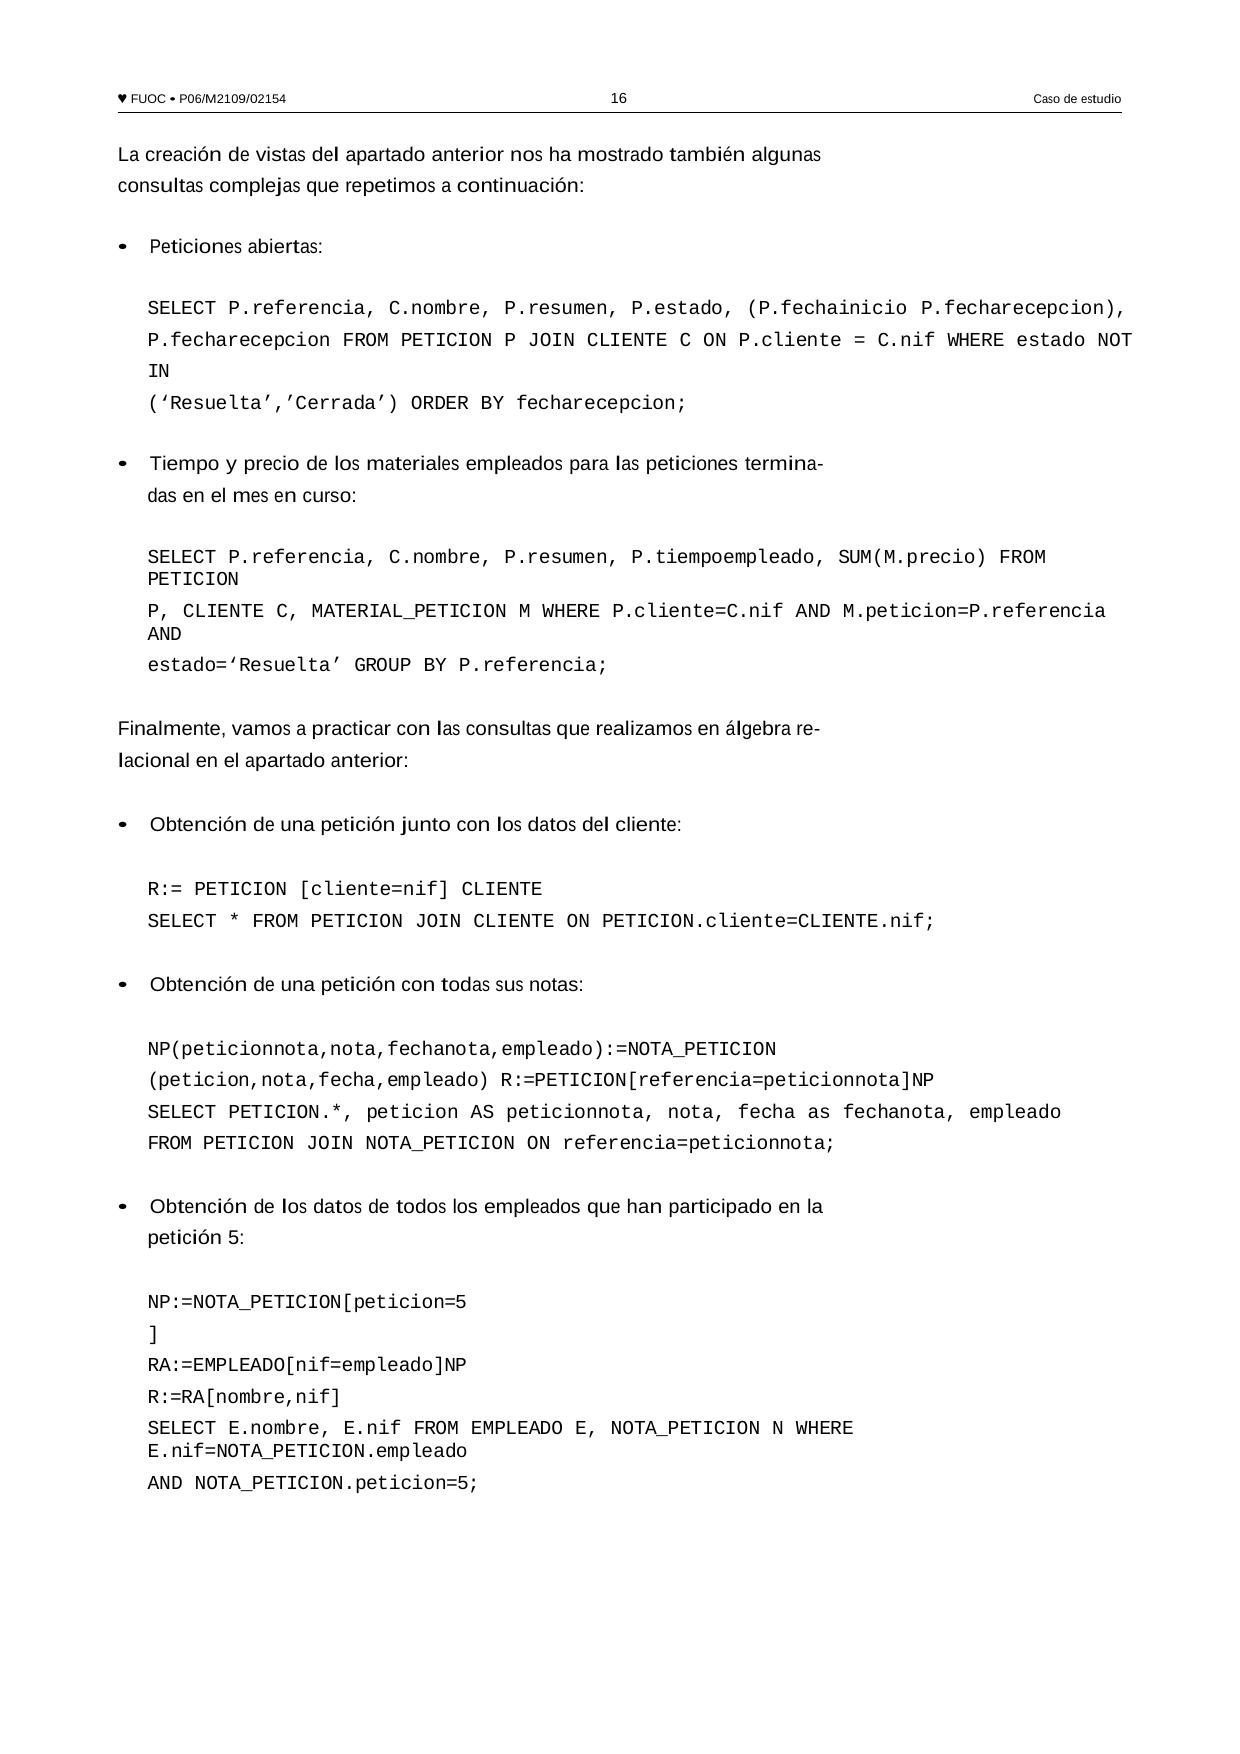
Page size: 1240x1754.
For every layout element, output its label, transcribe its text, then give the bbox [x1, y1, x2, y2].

text • Tiempo y precio de los materiales empleados para las peticiones termina- das en el mes en curso: [118, 452, 844, 506]
text Finalmente, vamos a practicar con las consultas que realizamos en álgebra re- lacional en el apartado anterior: [118, 717, 844, 772]
text R:= PETICION [cliente=nif] CLIENTE [147, 879, 1135, 901]
text NP:=NOTA_PETICION[peticion=5] RA:=EMPLEADO[nif=empleado]NP R:=RA[nombre,nif] [147, 1292, 470, 1409]
text • Obtención de los datos de todos los empleados que han participado en la petición 5: [118, 1194, 844, 1249]
text  FUOC • P06/M2109/02154 16 Caso de estudio [118, 89, 1140, 106]
text SELECT E.nombre, E.nif FROM EMPLEADO E, NOTA_PETICION N WHERE E.nif=NOTA_PETICION.empleado [147, 1418, 1145, 1463]
text • Obtención de una petición con todas sus notas: [118, 972, 1135, 995]
text • Peticiones abiertas: [118, 235, 1135, 258]
text (‘Resuelta’,’Cerrada’) ORDER BY fecharecepcion; [147, 393, 1135, 415]
text • Obtención de una petición junto con los datos del cliente: [118, 813, 1135, 835]
text NP(peticionnota,nota,fechanota,empleado):=NOTA_PETICION (peticion,nota,fecha,empleado) R:=PETICION[referencia=peticionnota]NP [147, 1038, 1122, 1092]
text SELECT PETICION.*, peticion AS peticionnota, nota, fecha as fechanota, empleado FROM PETICION JOIN NOTA_PETICION ON referencia=peticionnota; [147, 1102, 1099, 1156]
text SELECT P.referencia, C.nombre, P.resumen, P.estado, (P.fechainicio P.fecharecepcion), P.fecharecepcion FROM PETICION P JOIN CLIENTE C ON P.cliente = C.nif WHERE estado NOT IN [147, 298, 1148, 384]
text La creación de vistas del apartado anterior nos ha mostrado también algunas consultas complejas que repetimos a continuación: [118, 142, 844, 197]
text AND NOTA_PETICION.peticion=5; [147, 1473, 1135, 1495]
text SELECT * FROM PETICION JOIN CLIENTE ON PETICION.cliente=CLIENTE.nif; [147, 911, 1135, 933]
text estado=‘Resuelta’ GROUP BY P.referencia; [147, 655, 1135, 678]
text SELECT P.referencia, C.nombre, P.resumen, P.tiempoempleado, SUM(M.precio) FROM PETICION [147, 547, 1145, 591]
text P, CLIENTE C, MATERIAL_PETICION M WHERE P.cliente=C.nif AND M.peticion=P.referencia AND [147, 601, 1145, 646]
